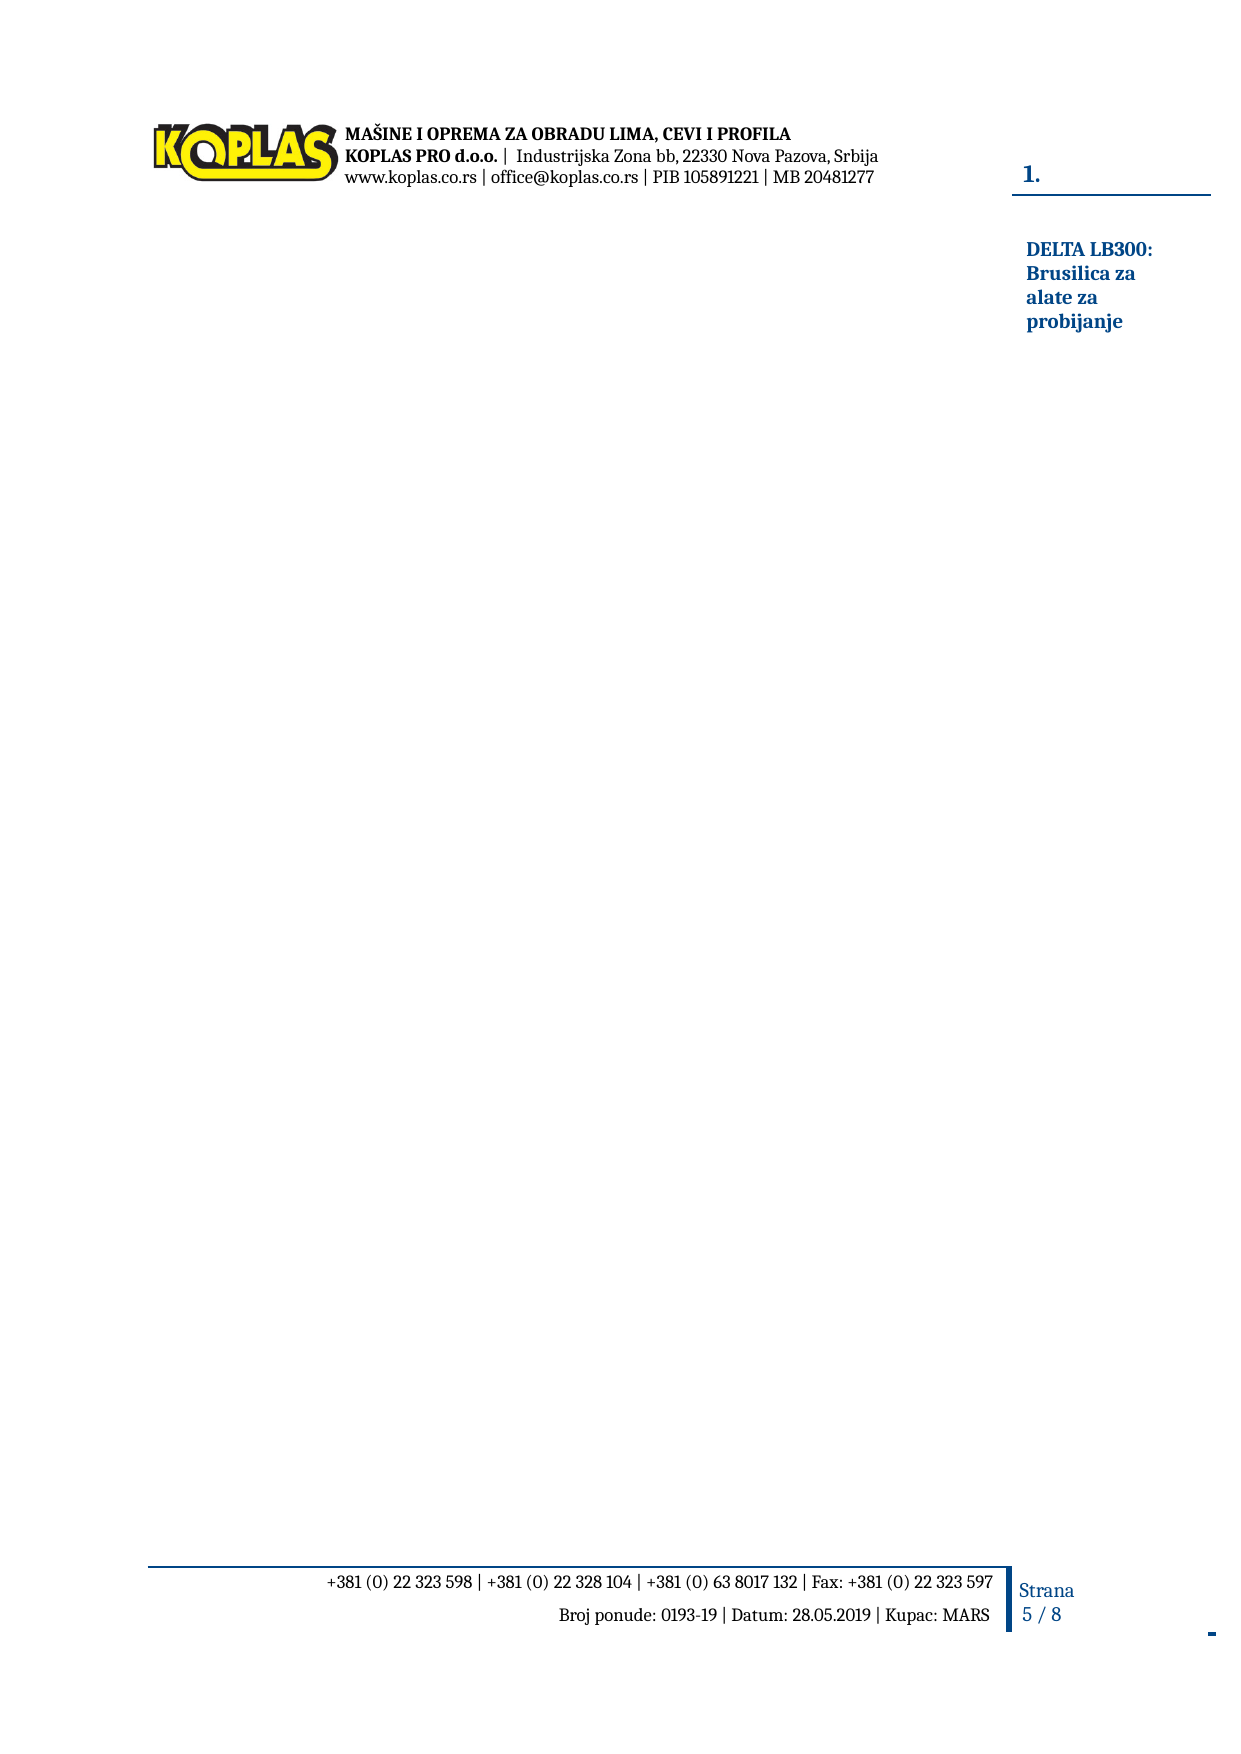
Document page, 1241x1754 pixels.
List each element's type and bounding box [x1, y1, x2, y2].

picture [153, 123, 342, 182]
